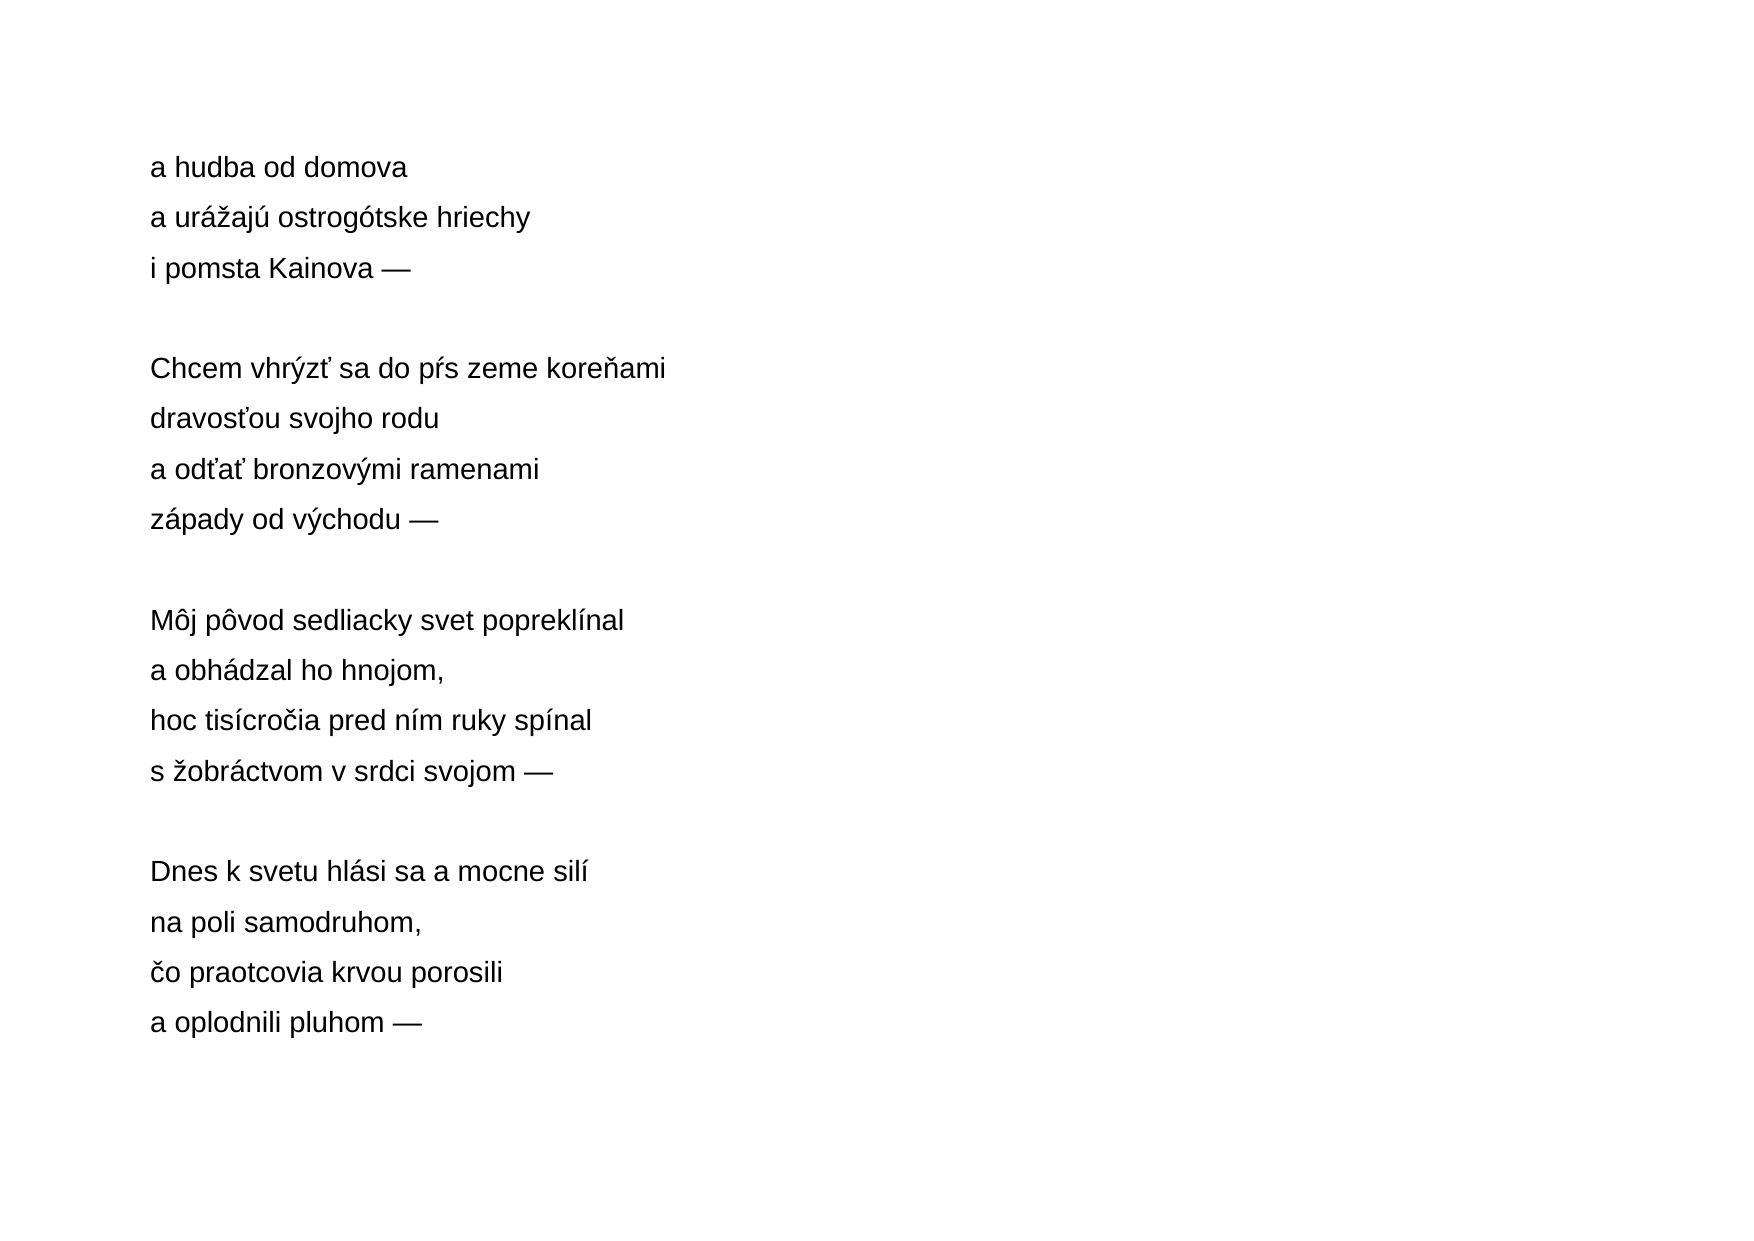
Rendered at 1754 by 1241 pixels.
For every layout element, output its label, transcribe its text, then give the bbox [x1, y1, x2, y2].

text a odťať bronzovými ramenami [150, 452, 1243, 485]
text a urážajú ostrogótske hriechy [150, 200, 1243, 234]
text čo praotcovia krvou porosili [150, 955, 1243, 988]
text Chcem vhrýzť sa do pŕs zeme koreňami [150, 351, 1243, 385]
text Môj pôvod sedliacky svet popreklínal [150, 603, 1243, 636]
text s žobráctvom v srdci svojom — [150, 754, 1243, 787]
text a obhádzal ho hnojom, [150, 653, 1243, 687]
text i pomsta Kainova — [150, 251, 1243, 284]
text Dnes k svetu hlási sa a mocne silí [150, 854, 1243, 888]
text dravosťou svojho rodu [150, 402, 1243, 435]
text a oplodnili pluhom — [150, 1005, 1243, 1039]
text západy od východu — [150, 502, 1243, 536]
text na poli samodruhom, [150, 905, 1243, 938]
text a hudba od domova [150, 150, 1243, 183]
text hoc tisícročia pred ním ruky spínal [150, 703, 1243, 737]
